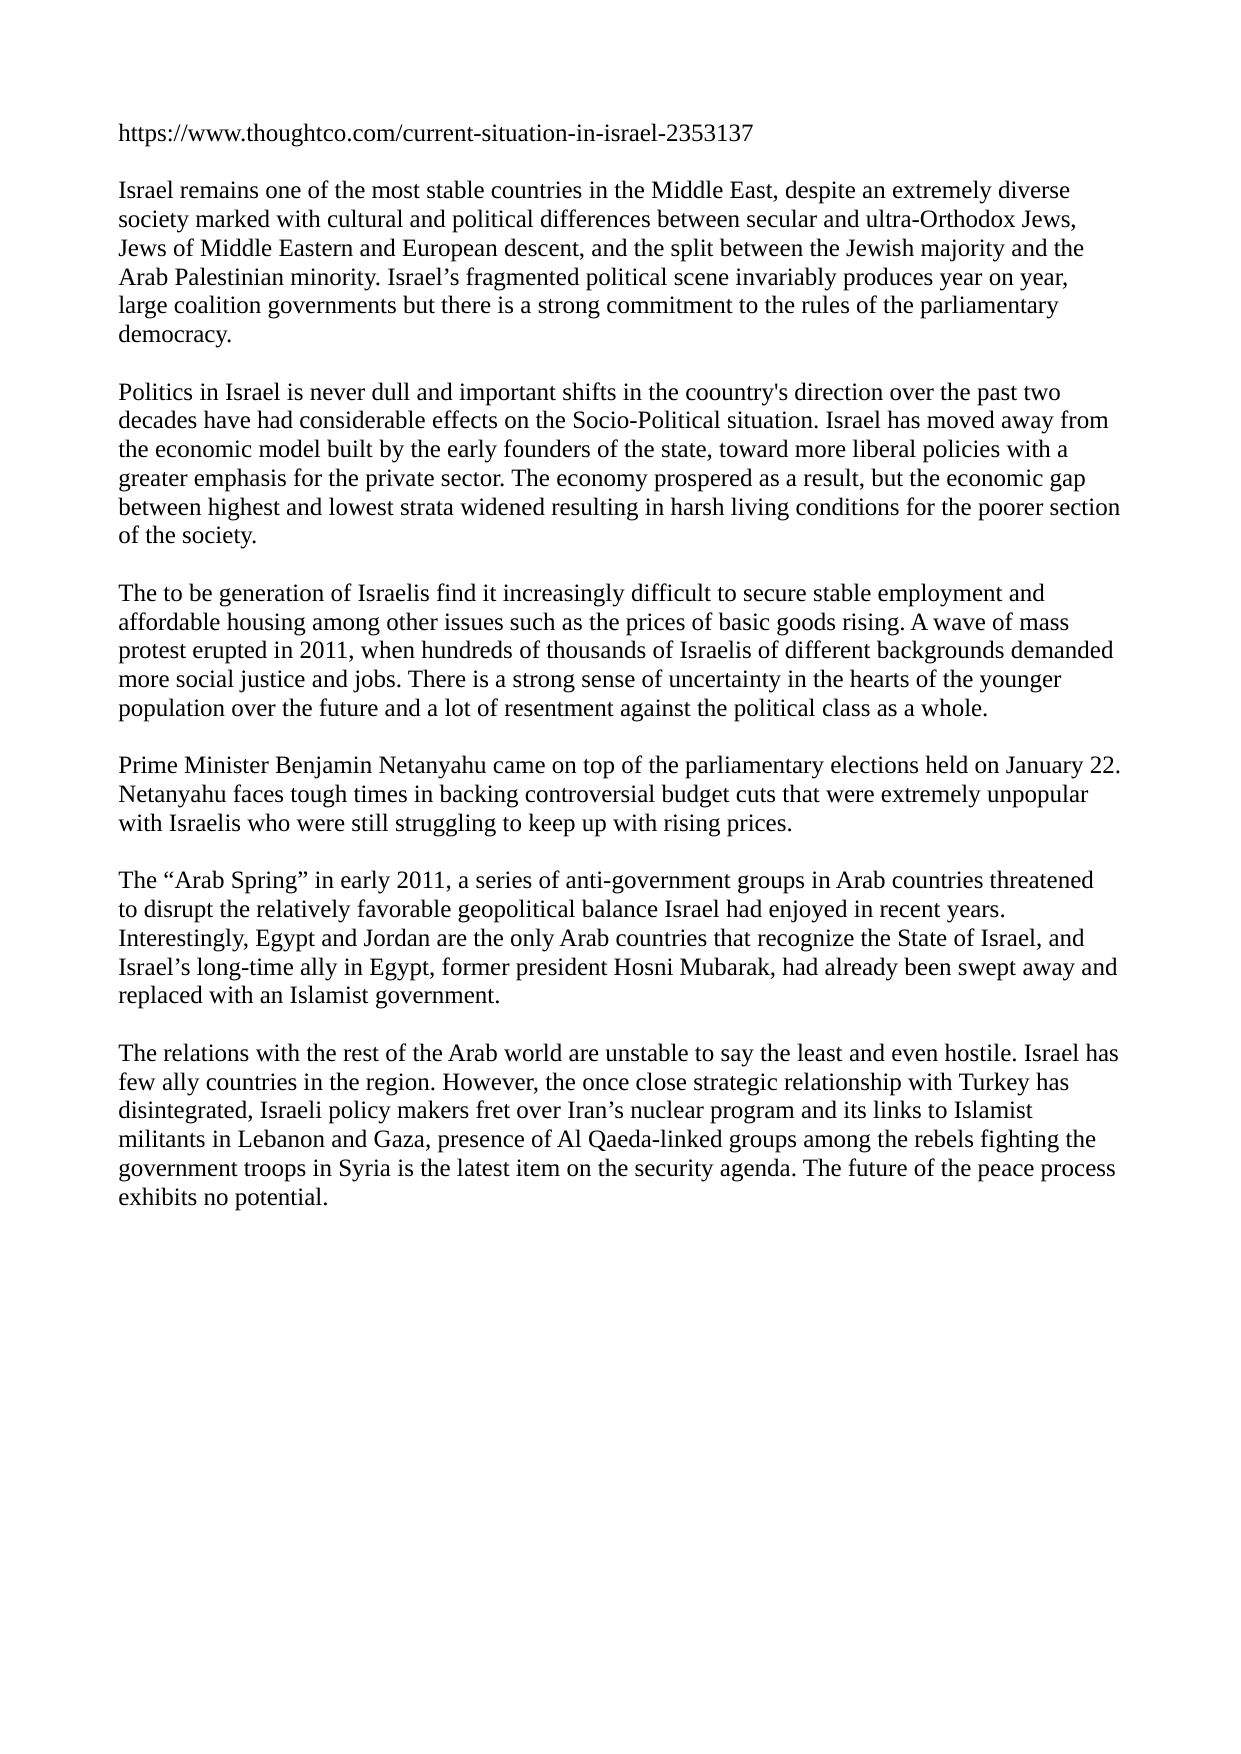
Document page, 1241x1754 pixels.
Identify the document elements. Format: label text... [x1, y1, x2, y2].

text The relations with the rest of the Arab world are unstable to say the least and even hostile. Israel has few ally countries in the region. However, the once close strategic relationship with Turkey has disintegrated, Israeli policy makers fret over Iran’s nuclear program and its links to Islamist militants in Lebanon and Gaza, presence of Al Qaeda-linked groups among the rebels fighting the government troops in Syria is the latest item on the security agenda. The future of the peace process exhibits no potential. [118, 1038, 1122, 1211]
text Israel remains one of the most stable countries in the Middle East, despite an extremely diverse society marked with cultural and political differences between secular and ultra-Orthodox Jews, Jews of Middle Eastern and European descent, and the split between the Jewish majority and the Arab Palestinian minority. Israel’s fragmented political scene invariably produces year on year, large coalition governments but there is a strong commitment to the rules of the parliamentary democracy. [118, 176, 1122, 348]
text https://www.thoughtco.com/current-situation-in-israel-2353137 [118, 118, 1122, 147]
text The “Arab Spring” in early 2011, a series of anti-government groups in Arab countries threatened to disrupt the relatively favorable geopolitical balance Israel had enjoyed in recent years. Interestingly, Egypt and Jordan are the only Arab countries that recognize the State of Israel, and Israel’s long-time ally in Egypt, former president Hosni Mubarak, had already been swept away and replaced with an Islamist government. [118, 866, 1122, 1009]
text Netanyahu faces tough times in backing controversial budget cuts that were extremely unpopular with Israelis who were still struggling to keep up with rising prices. [118, 779, 1122, 837]
text Politics in Israel is never dull and important shifts in the coountry's direction over the past two decades have had considerable effects on the Socio-Political situation. Israel has moved away from the economic model built by the early founders of the state, toward more liberal policies with a greater emphasis for the private sector. The economy prospered as a result, but the economic gap between highest and lowest strata widened resulting in harsh living conditions for the poorer section of the society. [118, 377, 1122, 549]
text Prime Minister Benjamin Netanyahu came on top of the parliamentary elections held on January 22. [118, 751, 1122, 779]
text The to be generation of Israelis find it increasingly difficult to secure stable employment and affordable housing among other issues such as the prices of basic goods rising. A wave of mass protest erupted in 2011, when hundreds of thousands of Israelis of different backgrounds demanded more social justice and jobs. There is a strong sense of uncertainty in the hearts of the younger population over the future and a lot of resentment against the political class as a whole. [118, 578, 1122, 722]
